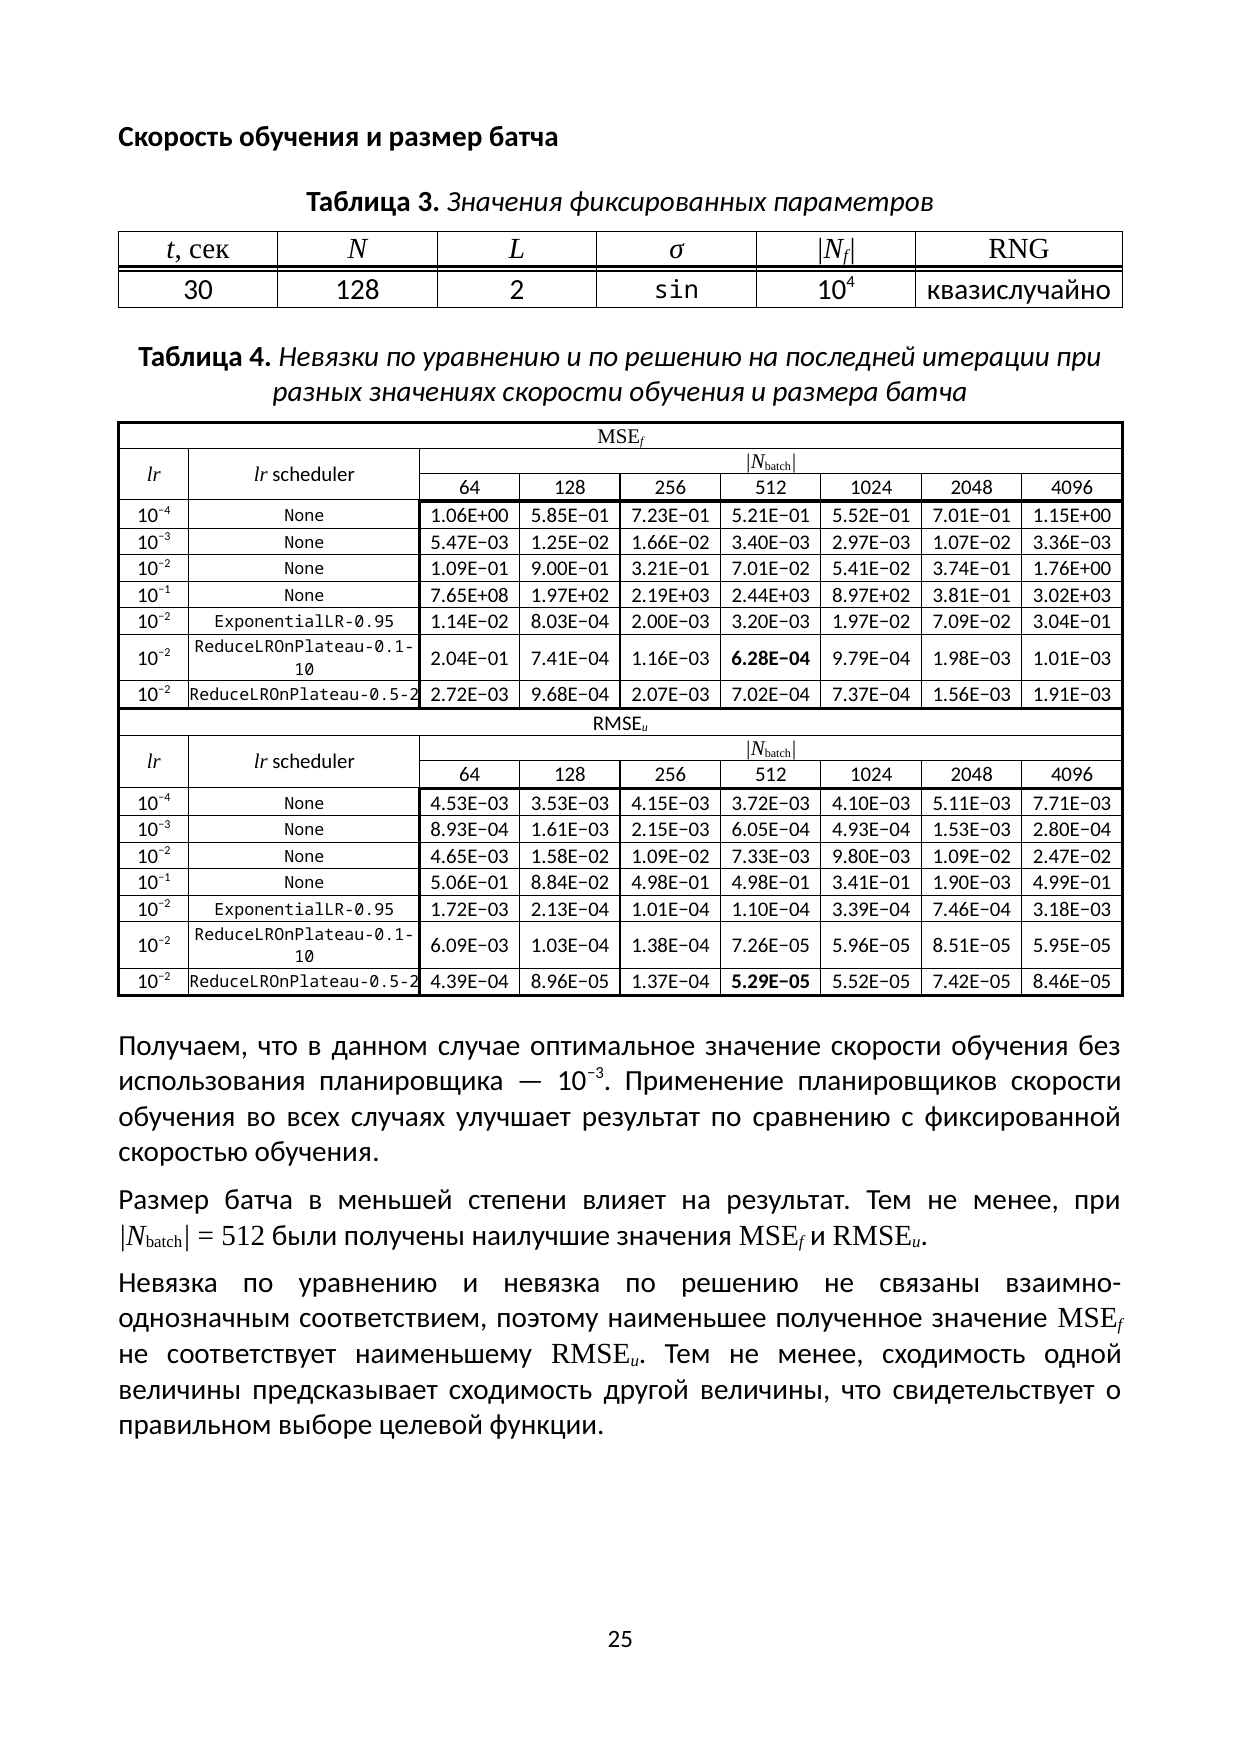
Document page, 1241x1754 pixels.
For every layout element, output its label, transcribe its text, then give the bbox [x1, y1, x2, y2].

table_cell 6.05E−04 [721, 816, 820, 842]
text Размер батча в меньшей степени влияет на результат. Тем не менее, при |Nbatch| = 512 были получены наилучшие значения MSEf и RMSEu. [118, 1181, 1122, 1252]
table_cell 4.93E−04 [821, 816, 921, 842]
table_cell 7.46E−04 [922, 896, 1021, 921]
table_cell 7.71E−03 [1022, 790, 1121, 815]
table_header RNG [916, 232, 1122, 265]
table_cell lr scheduler [189, 449, 419, 499]
table_cell |Nbatch| [420, 736, 1121, 760]
table_cell 1.66E−02 [621, 529, 720, 554]
table_cell 1.58E−02 [520, 843, 619, 868]
table_cell 7.41E−04 [520, 635, 619, 680]
table_cell 2.72E−03 [421, 681, 519, 707]
table_cell 128 [278, 272, 437, 307]
table_cell 3.72E−03 [721, 790, 820, 815]
table_cell 5.21E−01 [721, 503, 820, 528]
table_cell 7.01E−02 [721, 555, 820, 581]
table_cell lr [120, 449, 188, 499]
table_cell 1.09E−01 [421, 555, 519, 581]
table_cell 5.41E−02 [821, 555, 921, 581]
table_cell 8.97E+02 [821, 582, 921, 607]
table_cell 9.80E−03 [821, 843, 921, 868]
text Таблица 4. Невязки по уравнению и по решению на последней итерации при разных значениях скорости обучения и размера батча [118, 338, 1122, 409]
table_cell 3.39E−04 [821, 896, 921, 921]
table_cell |Nbatch| [420, 449, 1121, 473]
table_cell None [189, 529, 418, 554]
table_cell 4.98E−01 [621, 869, 720, 895]
table_cell 1.56E−03 [922, 681, 1021, 707]
table_cell 10−4 [120, 788, 188, 815]
table_cell 7.37E−04 [821, 681, 921, 707]
text Получаем, что в данном случае оптимальное значение скорости обучения без использования планировщика — 10−3. Применение планировщиков скорости обучения во всех случаях улучшает результат по сравнению с фиксированной скоростью обучения. [118, 1027, 1122, 1169]
table_cell 4096 [1022, 474, 1121, 499]
table_cell 1.37E−04 [621, 969, 720, 994]
table_cell 2.00E−03 [621, 608, 720, 634]
table_cell 6.28E−04 [721, 635, 820, 680]
table_cell ExponentialLR-0.95 [189, 608, 418, 634]
table_cell 5.95E−05 [1022, 922, 1121, 968]
table_cell sin [597, 272, 756, 307]
table_cell 9.00E−01 [520, 555, 619, 581]
table_cell 2.19E+03 [621, 582, 720, 607]
table_cell None [189, 788, 418, 815]
table_cell 2048 [922, 761, 1021, 787]
table_cell 7.26E−05 [721, 922, 820, 968]
table_cell None [189, 843, 418, 868]
table_cell 6.09E−03 [421, 922, 519, 968]
table_cell 3.41E−01 [821, 869, 921, 895]
table_cell квазислучайно [916, 272, 1122, 307]
table_cell 1.38E−04 [621, 922, 720, 968]
text Таблица 3. Значения фиксированных параметров [118, 183, 1122, 219]
table_cell RMSEu [120, 710, 1121, 735]
text Невязка по уравнению и невязка по решению не связаны взаимно-однозначным соответствием, поэтому наименьшее полученное значение MSEf не соответствует наименьшему RMSEu. Тем не менее, сходимость одной величины предсказывает сходимость другой величины, что свидетельствует о правильном выборе целевой функции. [118, 1264, 1122, 1442]
table_cell 1.09E−02 [621, 843, 720, 868]
table_cell 30 [119, 272, 277, 307]
table_cell 5.47E−03 [421, 529, 519, 554]
table_cell 64 [420, 761, 519, 787]
table_cell None [189, 816, 418, 842]
table_cell 3.81E−01 [922, 582, 1021, 607]
table_cell None [189, 869, 418, 895]
table_cell 10−2 [120, 896, 188, 921]
table_cell 2.44E+03 [721, 582, 820, 607]
table_cell 2.97E−03 [821, 529, 921, 554]
table_cell lr [120, 736, 188, 787]
table_cell 3.74E−01 [922, 555, 1021, 581]
table_cell 10−2 [120, 608, 188, 634]
table_cell 64 [420, 474, 519, 499]
table_cell 10−4 [120, 500, 188, 528]
table_cell 1.98E−03 [922, 635, 1021, 680]
table_cell 2048 [922, 474, 1021, 499]
table_cell 5.11E−03 [922, 790, 1021, 815]
table_cell 1.76E+00 [1022, 555, 1121, 581]
table_cell 5.52E−05 [821, 969, 921, 994]
table_cell None [189, 500, 418, 528]
table_cell 5.52E−01 [821, 503, 921, 528]
table_cell 1.03E−04 [520, 922, 619, 968]
table_cell 5.96E−05 [821, 922, 921, 968]
table_cell 7.42E−05 [922, 969, 1021, 994]
table_cell 2 [438, 272, 596, 307]
table_cell 128 [520, 474, 619, 499]
table_cell 4.10E−03 [821, 790, 921, 815]
table_cell ReduceLROnPlateau-0.1-10 [189, 922, 418, 968]
table_cell 256 [621, 761, 720, 787]
table_cell 2.04E−01 [421, 635, 519, 680]
table_header N [278, 232, 437, 265]
table_header t, сек [119, 232, 277, 265]
table_cell 1.06E+00 [421, 503, 519, 528]
table_cell 1.97E+02 [520, 582, 619, 607]
table_cell 7.65E+08 [421, 582, 519, 607]
table_cell 7.09E−02 [922, 608, 1021, 634]
table_cell 256 [621, 474, 720, 499]
table_cell 2.13E−04 [520, 896, 619, 921]
table_cell 10−1 [120, 582, 188, 607]
table_cell 1.07E−02 [922, 529, 1021, 554]
table_cell 5.06E−01 [421, 869, 519, 895]
table_cell 10−3 [120, 529, 188, 554]
table_cell 4.15E−03 [621, 790, 720, 815]
table_cell 4.98E−01 [721, 869, 820, 895]
table_cell 4096 [1022, 761, 1121, 787]
table_cell 10−2 [120, 555, 188, 581]
table_cell 2.15E−03 [621, 816, 720, 842]
table_cell lr scheduler [189, 736, 419, 787]
table_cell ReduceLROnPlateau-0.5-2 [189, 969, 418, 994]
table_cell 7.02E−04 [721, 681, 820, 707]
subtitle Скорость обучения и размер батча [118, 118, 1122, 154]
table_cell 4.65E−03 [421, 843, 519, 868]
table_cell 104 [757, 272, 915, 307]
table_header L [438, 232, 596, 265]
table_cell 7.23E−01 [621, 503, 720, 528]
table_cell 512 [721, 761, 820, 787]
table_cell 1.90E−03 [922, 869, 1021, 895]
table_header |Nf| [757, 232, 915, 265]
table_cell 3.21E−01 [621, 555, 720, 581]
table_cell 3.18E−03 [1022, 896, 1121, 921]
table_cell 8.51E−05 [922, 922, 1021, 968]
table_cell 3.20E−03 [721, 608, 820, 634]
table_cell 1.01E−03 [1022, 635, 1121, 680]
table_cell 5.29E−05 [721, 969, 820, 994]
table_cell 3.36E−03 [1022, 529, 1121, 554]
table_cell 10−2 [120, 681, 188, 707]
table_cell 1.72E−03 [421, 896, 519, 921]
table_cell 1.10E−04 [721, 896, 820, 921]
table_cell 1.61E−03 [520, 816, 619, 842]
table_cell 10−2 [120, 635, 188, 680]
table_cell 1.25E−02 [520, 529, 619, 554]
table_cell 7.33E−03 [721, 843, 820, 868]
table_cell 2.47E−02 [1022, 843, 1121, 868]
table_cell 1.15E+00 [1022, 503, 1121, 528]
table_cell None [189, 582, 418, 607]
table_cell 10−2 [120, 843, 188, 868]
table_cell 1024 [821, 761, 921, 787]
table_cell 10−2 [120, 922, 188, 968]
table_cell 8.96E−05 [520, 969, 619, 994]
table_header σ [597, 232, 756, 265]
table_cell ReduceLROnPlateau-0.1-10 [189, 635, 418, 680]
table_cell ReduceLROnPlateau-0.5-2 [189, 681, 418, 707]
table_cell 10−2 [120, 969, 188, 994]
table_cell 10−3 [120, 816, 188, 842]
table_cell 8.03E−04 [520, 608, 619, 634]
table_cell 8.46E−05 [1022, 969, 1121, 994]
table_cell None [189, 555, 418, 581]
table_header MSEf [120, 424, 1121, 448]
table_cell 4.53E−03 [421, 790, 519, 815]
table_cell 512 [721, 474, 820, 499]
table_cell 2.07E−03 [621, 681, 720, 707]
table_cell 3.40E−03 [721, 529, 820, 554]
table_cell 1024 [821, 474, 921, 499]
table_cell 4.99E−01 [1022, 869, 1121, 895]
table_cell ExponentialLR-0.95 [189, 896, 418, 921]
table_cell 7.01E−01 [922, 503, 1021, 528]
table_cell 9.79E−04 [821, 635, 921, 680]
table_cell 1.09E−02 [922, 843, 1021, 868]
table_cell 1.14E−02 [421, 608, 519, 634]
table_cell 1.53E−03 [922, 816, 1021, 842]
table_cell 1.91E−03 [1022, 681, 1121, 707]
table_cell 10−1 [120, 869, 188, 895]
table_cell 5.85E−01 [520, 503, 619, 528]
table_cell 8.93E−04 [421, 816, 519, 842]
table_cell 8.84E−02 [520, 869, 619, 895]
table_cell 1.16E−03 [621, 635, 720, 680]
table_cell 9.68E−04 [520, 681, 619, 707]
table_cell 4.39E−04 [421, 969, 519, 994]
table_cell 3.02E+03 [1022, 582, 1121, 607]
table_cell 1.97E−02 [821, 608, 921, 634]
table_cell 2.80E−04 [1022, 816, 1121, 842]
table_cell 128 [520, 761, 619, 787]
table_cell 3.53E−03 [520, 790, 619, 815]
table_cell 3.04E−01 [1022, 608, 1121, 634]
table_cell 1.01E−04 [621, 896, 720, 921]
